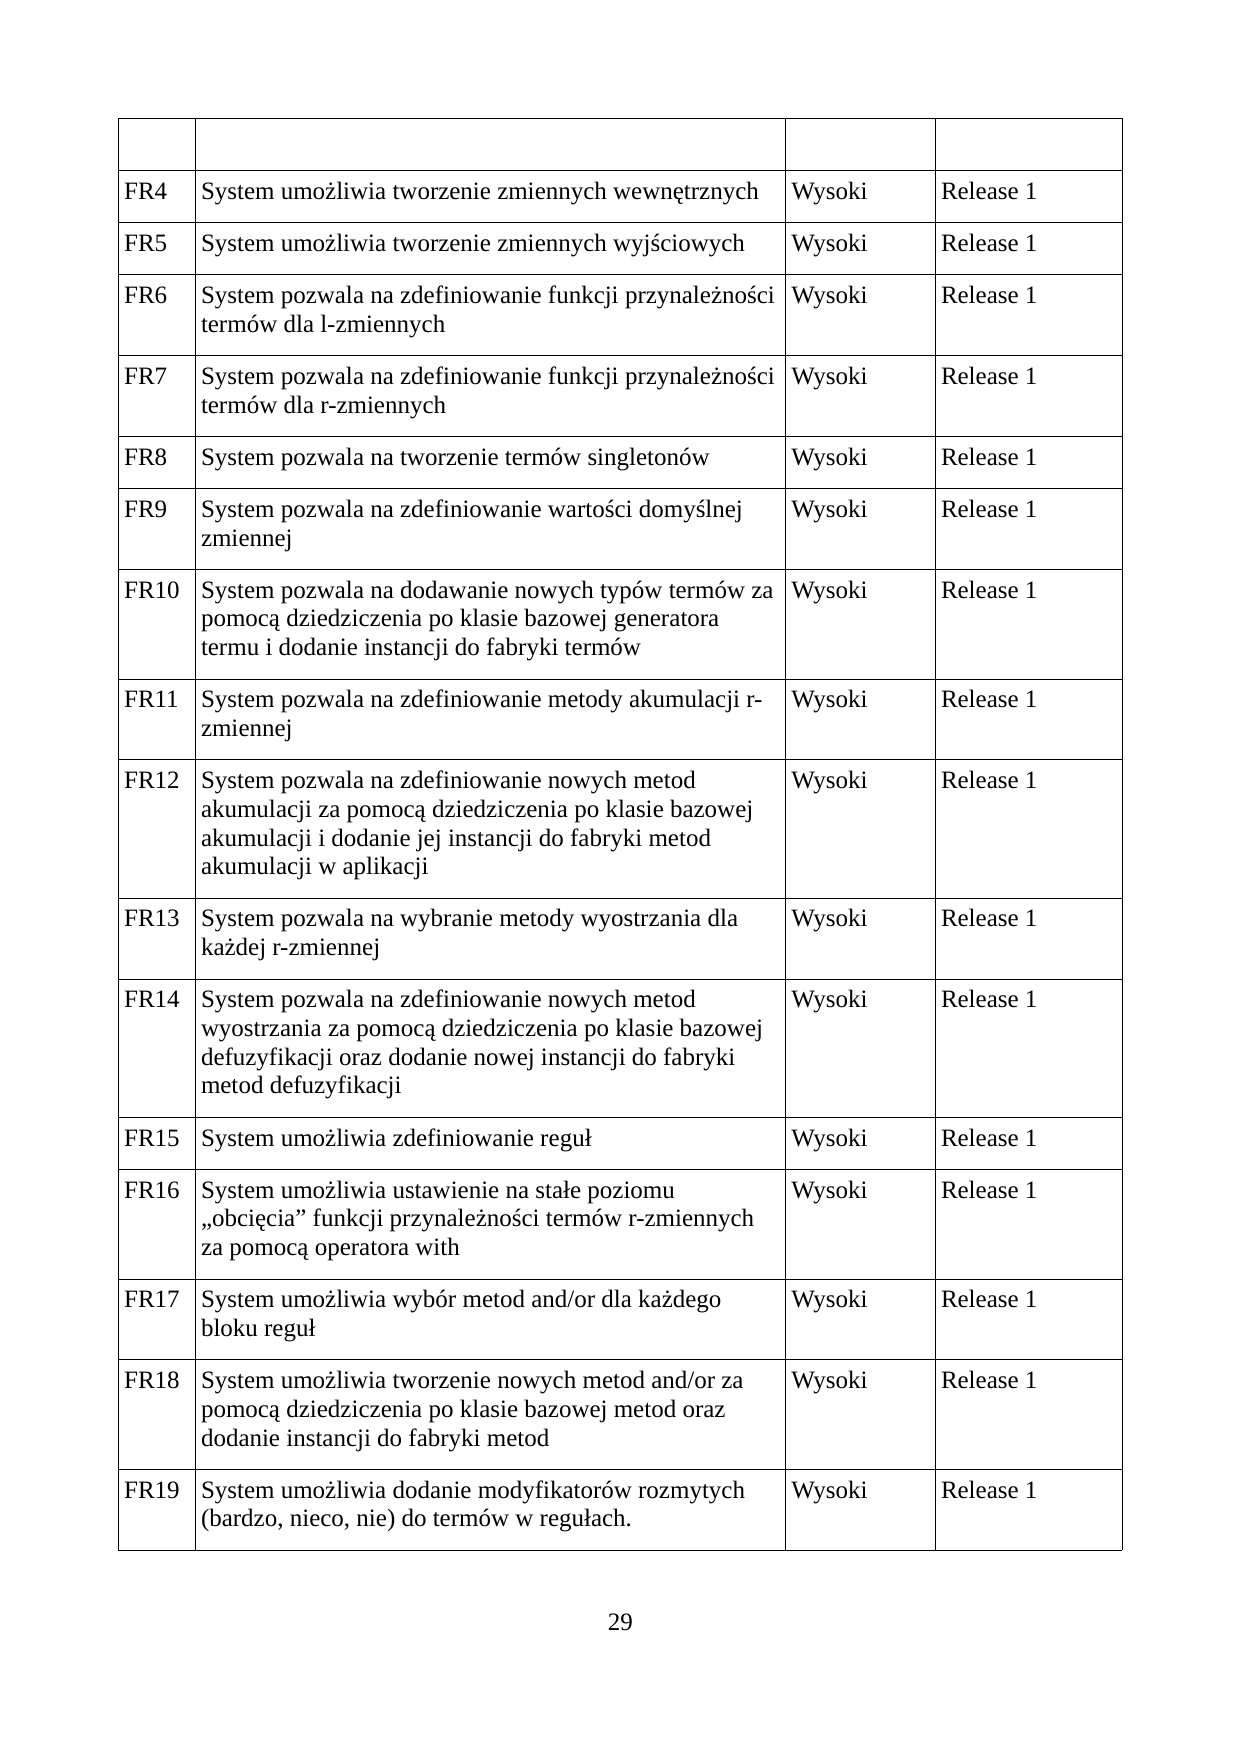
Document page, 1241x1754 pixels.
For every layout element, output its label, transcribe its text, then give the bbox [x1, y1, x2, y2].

table_cell FR4 [119, 171, 195, 222]
table_cell FR15 [119, 1118, 195, 1169]
table_cell Release 1 [936, 680, 1122, 759]
table_cell System umożliwia zdefiniowanie reguł [196, 1118, 785, 1169]
table_cell FR8 [119, 437, 195, 488]
table_cell Release 1 [936, 171, 1122, 222]
table_cell Wysoki [786, 1170, 935, 1278]
table_cell Wysoki [786, 223, 935, 274]
table_cell Wysoki [786, 437, 935, 488]
table_cell Wysoki [786, 1360, 935, 1469]
table_cell FR9 [119, 489, 195, 569]
table_cell Release 1 [936, 1360, 1122, 1469]
table_cell Release 1 [936, 275, 1122, 355]
table_cell Wysoki [786, 570, 935, 678]
table_cell System umożliwia tworzenie zmiennych wewnętrznych [196, 171, 785, 222]
table_cell FR12 [119, 760, 195, 898]
table_cell Wysoki [786, 1470, 935, 1550]
table_cell System pozwala na wybranie metody wyostrzania dla każdej r-zmiennej [196, 899, 785, 978]
table_cell Wysoki [786, 356, 935, 436]
table_cell Wysoki [786, 171, 935, 222]
table_cell Release 1 [936, 1118, 1122, 1169]
table_cell FR7 [119, 356, 195, 436]
table_cell FR18 [119, 1360, 195, 1469]
table_cell [786, 119, 935, 170]
table_cell Wysoki [786, 1280, 935, 1359]
table_cell Wysoki [786, 680, 935, 759]
table_cell System pozwala na zdefiniowanie funkcji przynależności termów dla l-zmiennych [196, 275, 785, 355]
table_cell Release 1 [936, 1170, 1122, 1278]
table_cell System umożliwia dodanie modyfikatorów rozmytych (bardzo, nieco, nie) do termów w regułach. [196, 1470, 785, 1550]
table_cell FR14 [119, 980, 195, 1117]
table_cell [196, 119, 785, 170]
table_cell System umożliwia wybór metod and/or dla każdego bloku reguł [196, 1280, 785, 1359]
table_cell System umożliwia tworzenie zmiennych wyjściowych [196, 223, 785, 274]
table_cell FR13 [119, 899, 195, 978]
table_cell Release 1 [936, 437, 1122, 488]
table_cell Release 1 [936, 980, 1122, 1117]
table_cell Wysoki [786, 1118, 935, 1169]
table_cell Wysoki [786, 760, 935, 898]
table_cell FR6 [119, 275, 195, 355]
table_cell Release 1 [936, 1280, 1122, 1359]
table_cell FR19 [119, 1470, 195, 1550]
table_cell Release 1 [936, 489, 1122, 569]
table_cell System pozwala na dodawanie nowych typów termów za pomocą dziedziczenia po klasie bazowej generatora termu i dodanie instancji do fabryki termów [196, 570, 785, 678]
table_cell [936, 119, 1122, 170]
table_cell Release 1 [936, 356, 1122, 436]
table_cell Wysoki [786, 489, 935, 569]
table_cell Release 1 [936, 899, 1122, 978]
table_cell Release 1 [936, 760, 1122, 898]
table_cell FR11 [119, 680, 195, 759]
table_cell [119, 119, 195, 170]
table_cell FR17 [119, 1280, 195, 1359]
table_cell FR5 [119, 223, 195, 274]
table_cell Release 1 [936, 570, 1122, 678]
table_cell Release 1 [936, 223, 1122, 274]
table_cell System pozwala na zdefiniowanie metody akumulacji r-zmiennej [196, 680, 785, 759]
table_cell System pozwala na zdefiniowanie nowych metod wyostrzania za pomocą dziedziczenia po klasie bazowej defuzyfikacji oraz dodanie nowej instancji do fabryki metod defuzyfikacji [196, 980, 785, 1117]
table_cell System pozwala na tworzenie termów singletonów [196, 437, 785, 488]
table_cell FR10 [119, 570, 195, 678]
table_cell System pozwala na zdefiniowanie funkcji przynależności termów dla r-zmiennych [196, 356, 785, 436]
table_cell FR16 [119, 1170, 195, 1278]
table_cell System pozwala na zdefiniowanie nowych metod akumulacji za pomocą dziedziczenia po klasie bazowej akumulacji i dodanie jej instancji do fabryki metod akumulacji w aplikacji [196, 760, 785, 898]
table_cell Wysoki [786, 899, 935, 978]
table_cell Wysoki [786, 275, 935, 355]
table_cell System umożliwia tworzenie nowych metod and/or za pomocą dziedziczenia po klasie bazowej metod oraz dodanie instancji do fabryki metod [196, 1360, 785, 1469]
table_cell System umożliwia ustawienie na stałe poziomu „obcięcia” funkcji przynależności termów r-zmiennych za pomocą operatora with [196, 1170, 785, 1278]
table_cell System pozwala na zdefiniowanie wartości domyślnej zmiennej [196, 489, 785, 569]
table_cell Release 1 [936, 1470, 1122, 1550]
table_cell Wysoki [786, 980, 935, 1117]
